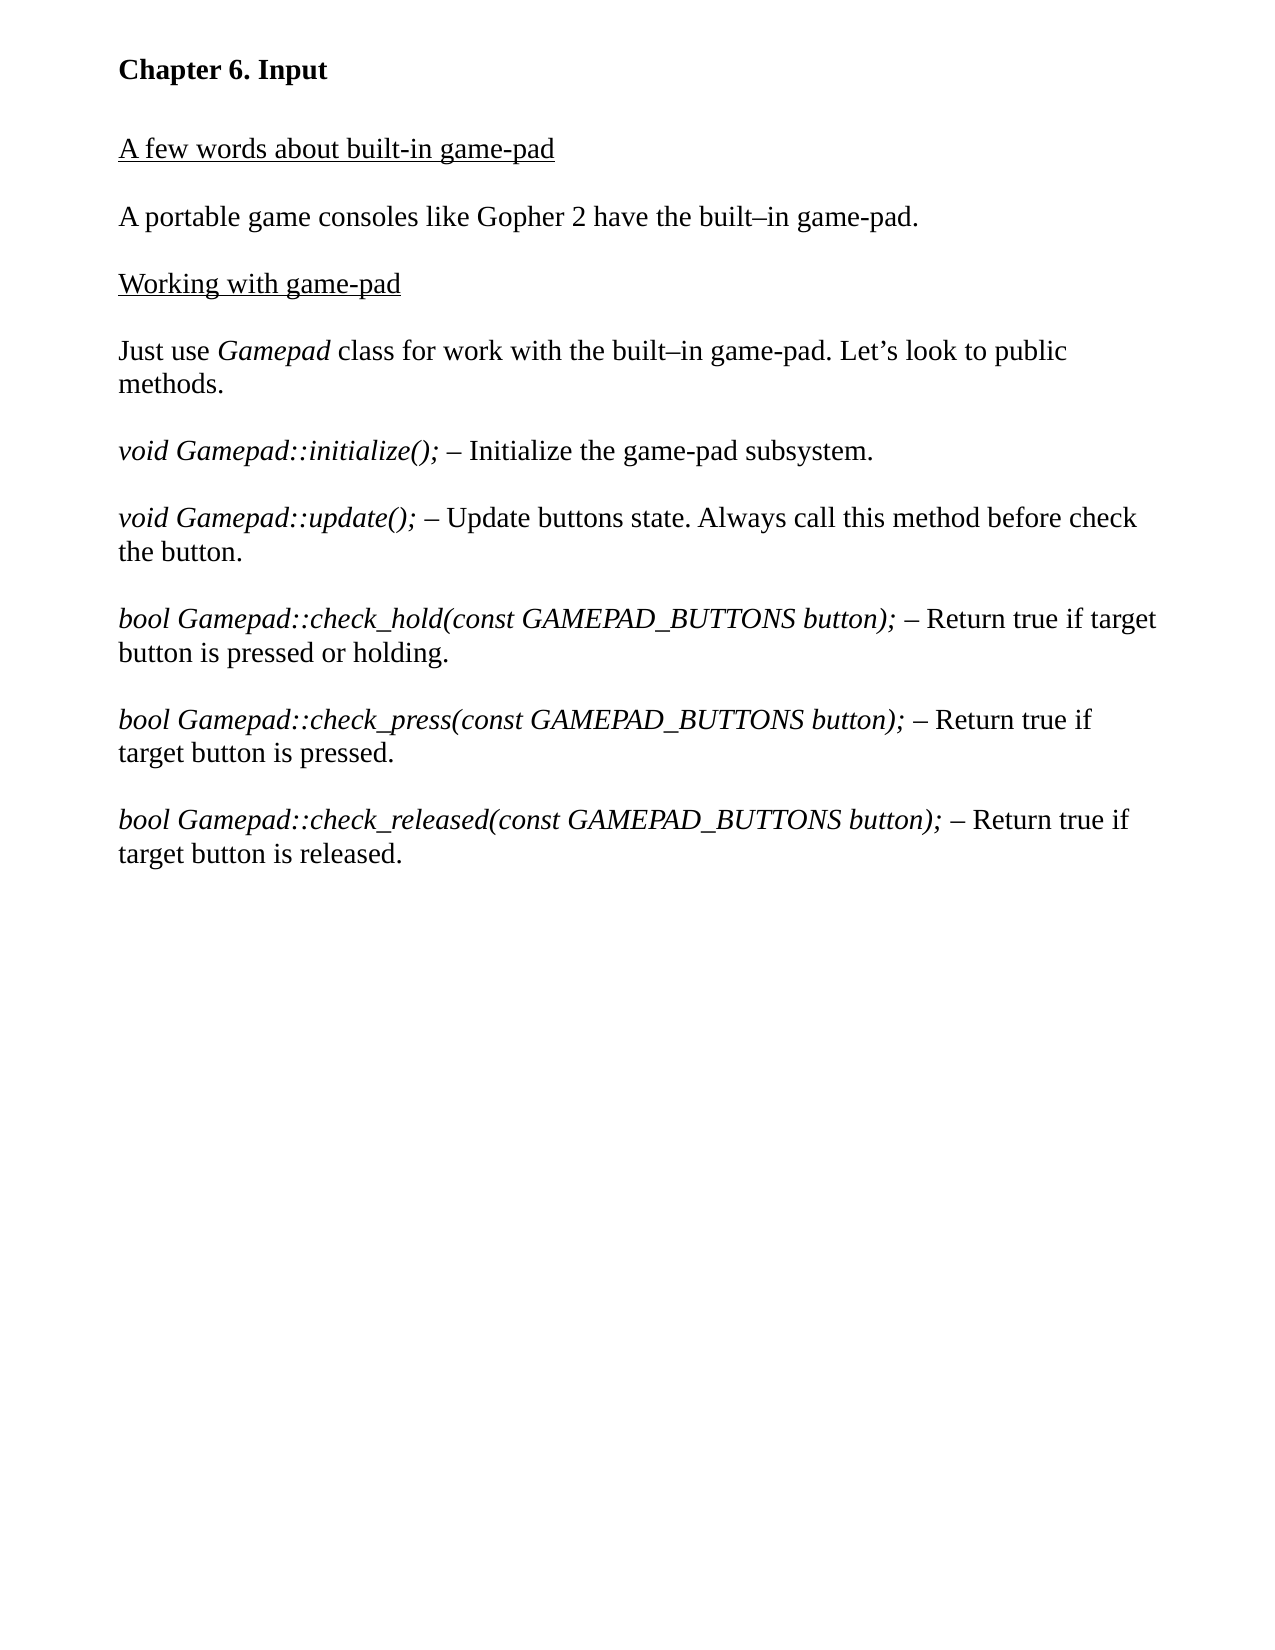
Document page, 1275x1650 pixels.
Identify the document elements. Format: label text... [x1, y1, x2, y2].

text A few words about built-in game-pad [118, 132, 1157, 165]
text Just use Gamepad class for work with the built–in game-pad. Let’s look to public methods. [118, 333, 1157, 400]
text void Gamepad::initialize(); – Initialize the game-pad subsystem. [118, 433, 1157, 467]
text A portable game consoles like Gopher 2 have the built–in game-pad. [118, 199, 1157, 232]
text Working with game-pad [118, 266, 1157, 299]
text bool Gamepad::check_hold(const GAMEPAD_BUTTONS button); – Return true if target button is pressed or holding. [118, 601, 1157, 668]
text void Gamepad::update(); – Update buttons state. Always call this method before check the button. [118, 501, 1157, 568]
text bool Gamepad::check_released(const GAMEPAD_BUTTONS button); – Return true if target button is released. [118, 802, 1157, 869]
subtitle Chapter 6. Input [118, 52, 1157, 86]
text bool Gamepad::check_press(const GAMEPAD_BUTTONS button); – Return true if target button is pressed. [118, 702, 1157, 769]
